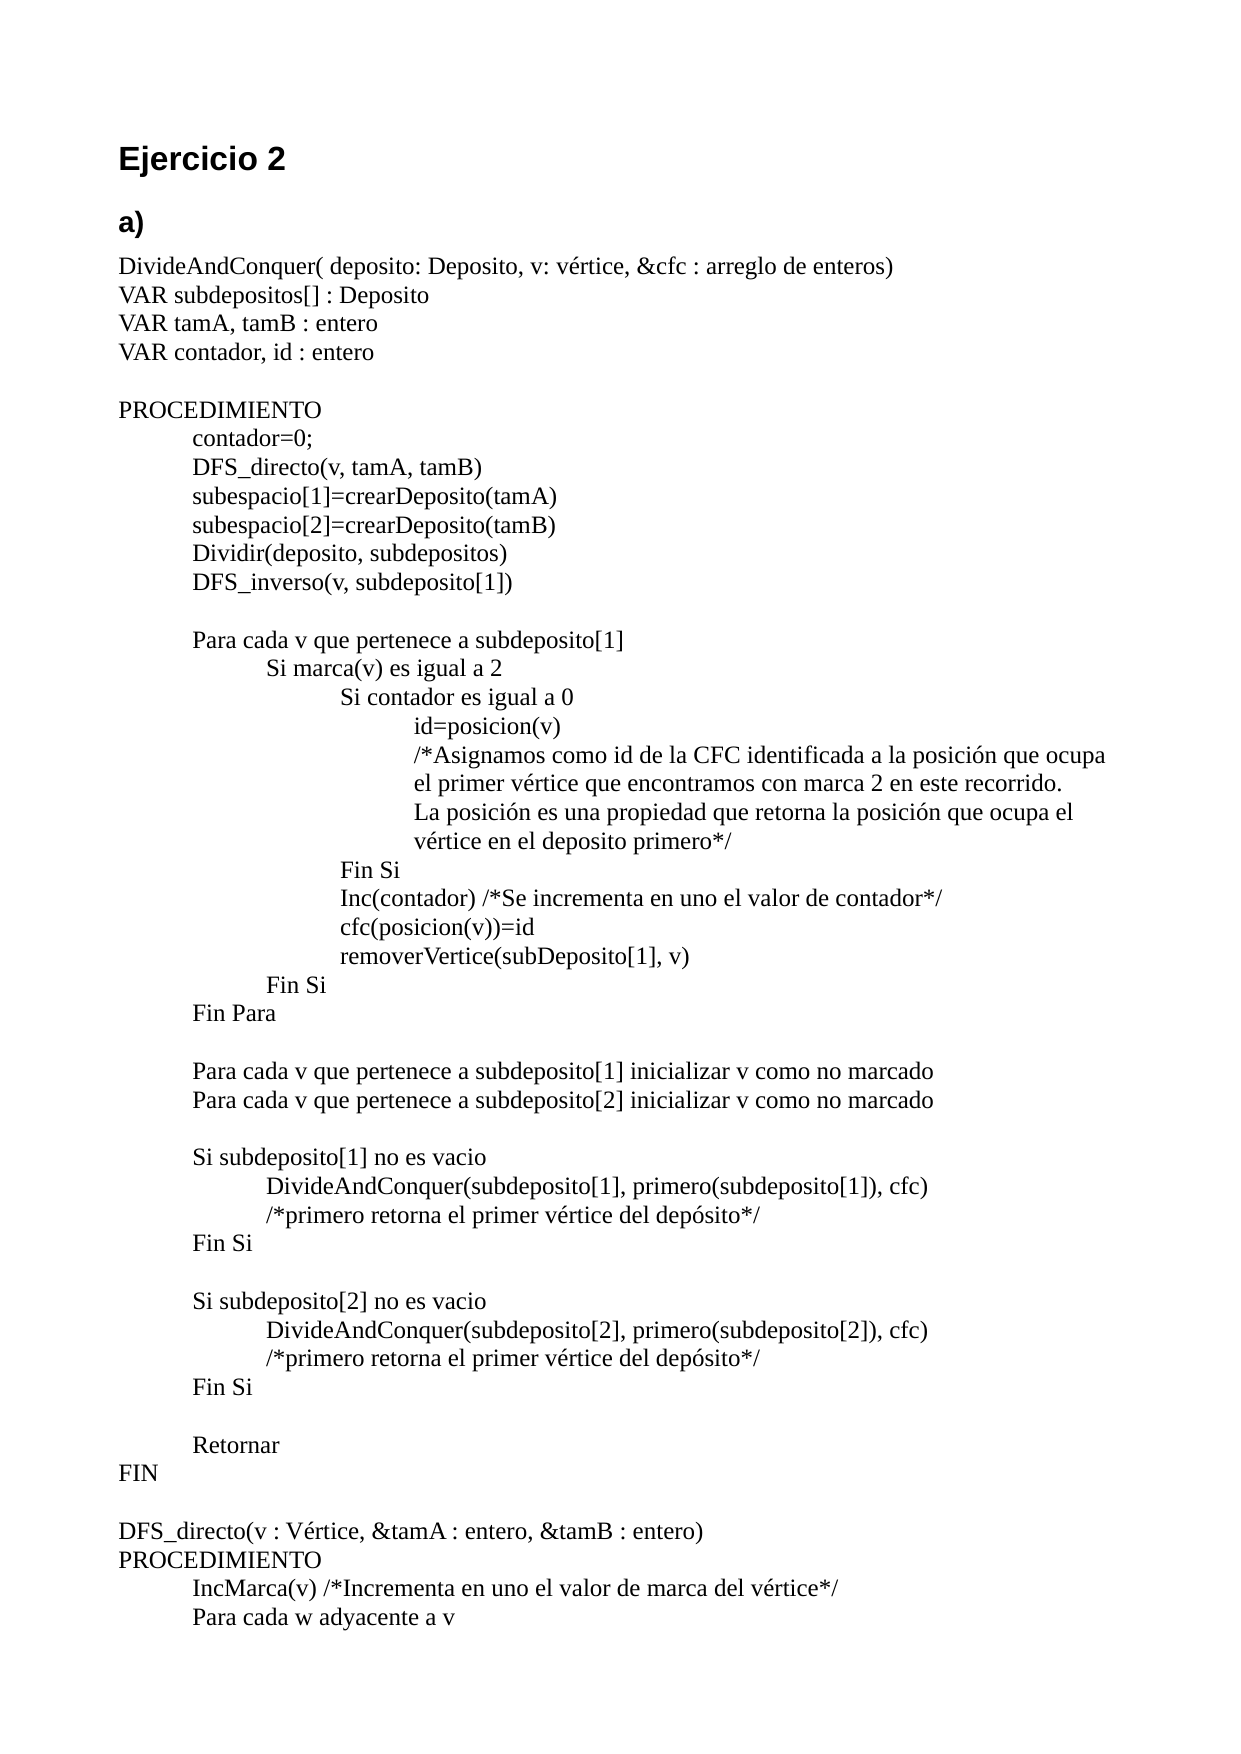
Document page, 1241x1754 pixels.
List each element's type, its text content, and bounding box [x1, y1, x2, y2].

text Si subdeposito[2] no es vacio [118, 1286, 1122, 1315]
text PROCEDIMIENTO [118, 395, 1122, 423]
text Para cada v que pertenece a subdeposito[2] inicializar v como no marcado [118, 1085, 1122, 1113]
subtitle Ejercicio 2 [118, 139, 1122, 178]
text subespacio[2]=crearDeposito(tamB) [118, 510, 1122, 538]
text DFS_inverso(v, subdeposito[1]) [118, 567, 1122, 596]
text Para cada w adyacente a v [118, 1602, 1122, 1631]
text Fin Si [118, 1372, 1122, 1401]
text DivideAndConquer(subdeposito[2], primero(subdeposito[2]), cfc) [118, 1315, 1122, 1343]
text Retornar [118, 1430, 1122, 1458]
text FIN [118, 1458, 1122, 1487]
text Fin Si [118, 970, 1122, 998]
text Si marca(v) es igual a 2 [118, 653, 1122, 682]
text Inc(contador) /*Se incrementa en uno el valor de contador*/ [118, 883, 1122, 912]
text IncMarca(v) /*Incrementa en uno el valor de marca del vértice*/ [118, 1573, 1122, 1602]
text cfc(posicion(v))=id [118, 912, 1122, 941]
text DivideAndConquer( deposito: Deposito, v: vértice, &cfc : arreglo de enteros) [118, 251, 1122, 280]
text Fin Si [118, 1228, 1122, 1257]
text subespacio[1]=crearDeposito(tamA) [118, 481, 1122, 510]
text Si subdeposito[1] no es vacio [118, 1142, 1122, 1171]
text /*Asignamos como id de la CFC identificada a la posición que ocupa el primer vértice que encontramos con marca 2 en este recorrido. [118, 740, 1122, 797]
text /*primero retorna el primer vértice del depósito*/ [118, 1343, 1122, 1372]
subtitle a) [118, 205, 1122, 238]
text DFS_directo(v : Vértice, &tamA : entero, &tamB : entero) [118, 1516, 1122, 1545]
text Fin Para [118, 998, 1122, 1027]
text VAR tamA, tamB : entero [118, 308, 1122, 337]
text id=posicion(v) [118, 711, 1122, 740]
text /*primero retorna el primer vértice del depósito*/ [118, 1200, 1122, 1228]
text PROCEDIMIENTO [118, 1545, 1122, 1573]
text Para cada v que pertenece a subdeposito[1] inicializar v como no marcado [118, 1056, 1122, 1085]
text Si contador es igual a 0 [118, 682, 1122, 711]
text Dividir(deposito, subdepositos) [118, 538, 1122, 567]
text DFS_directo(v, tamA, tamB) [118, 452, 1122, 481]
text La posición es una propiedad que retorna la posición que ocupa el vértice en el deposito primero*/ [118, 797, 1122, 855]
text Para cada v que pertenece a subdeposito[1] [118, 625, 1122, 653]
text DivideAndConquer(subdeposito[1], primero(subdeposito[1]), cfc) [118, 1171, 1122, 1200]
text removerVertice(subDeposito[1], v) [118, 941, 1122, 970]
text VAR subdepositos[] : Deposito [118, 280, 1122, 308]
text contador=0; [118, 423, 1122, 452]
text VAR contador, id : entero [118, 337, 1122, 366]
text Fin Si [118, 855, 1122, 883]
